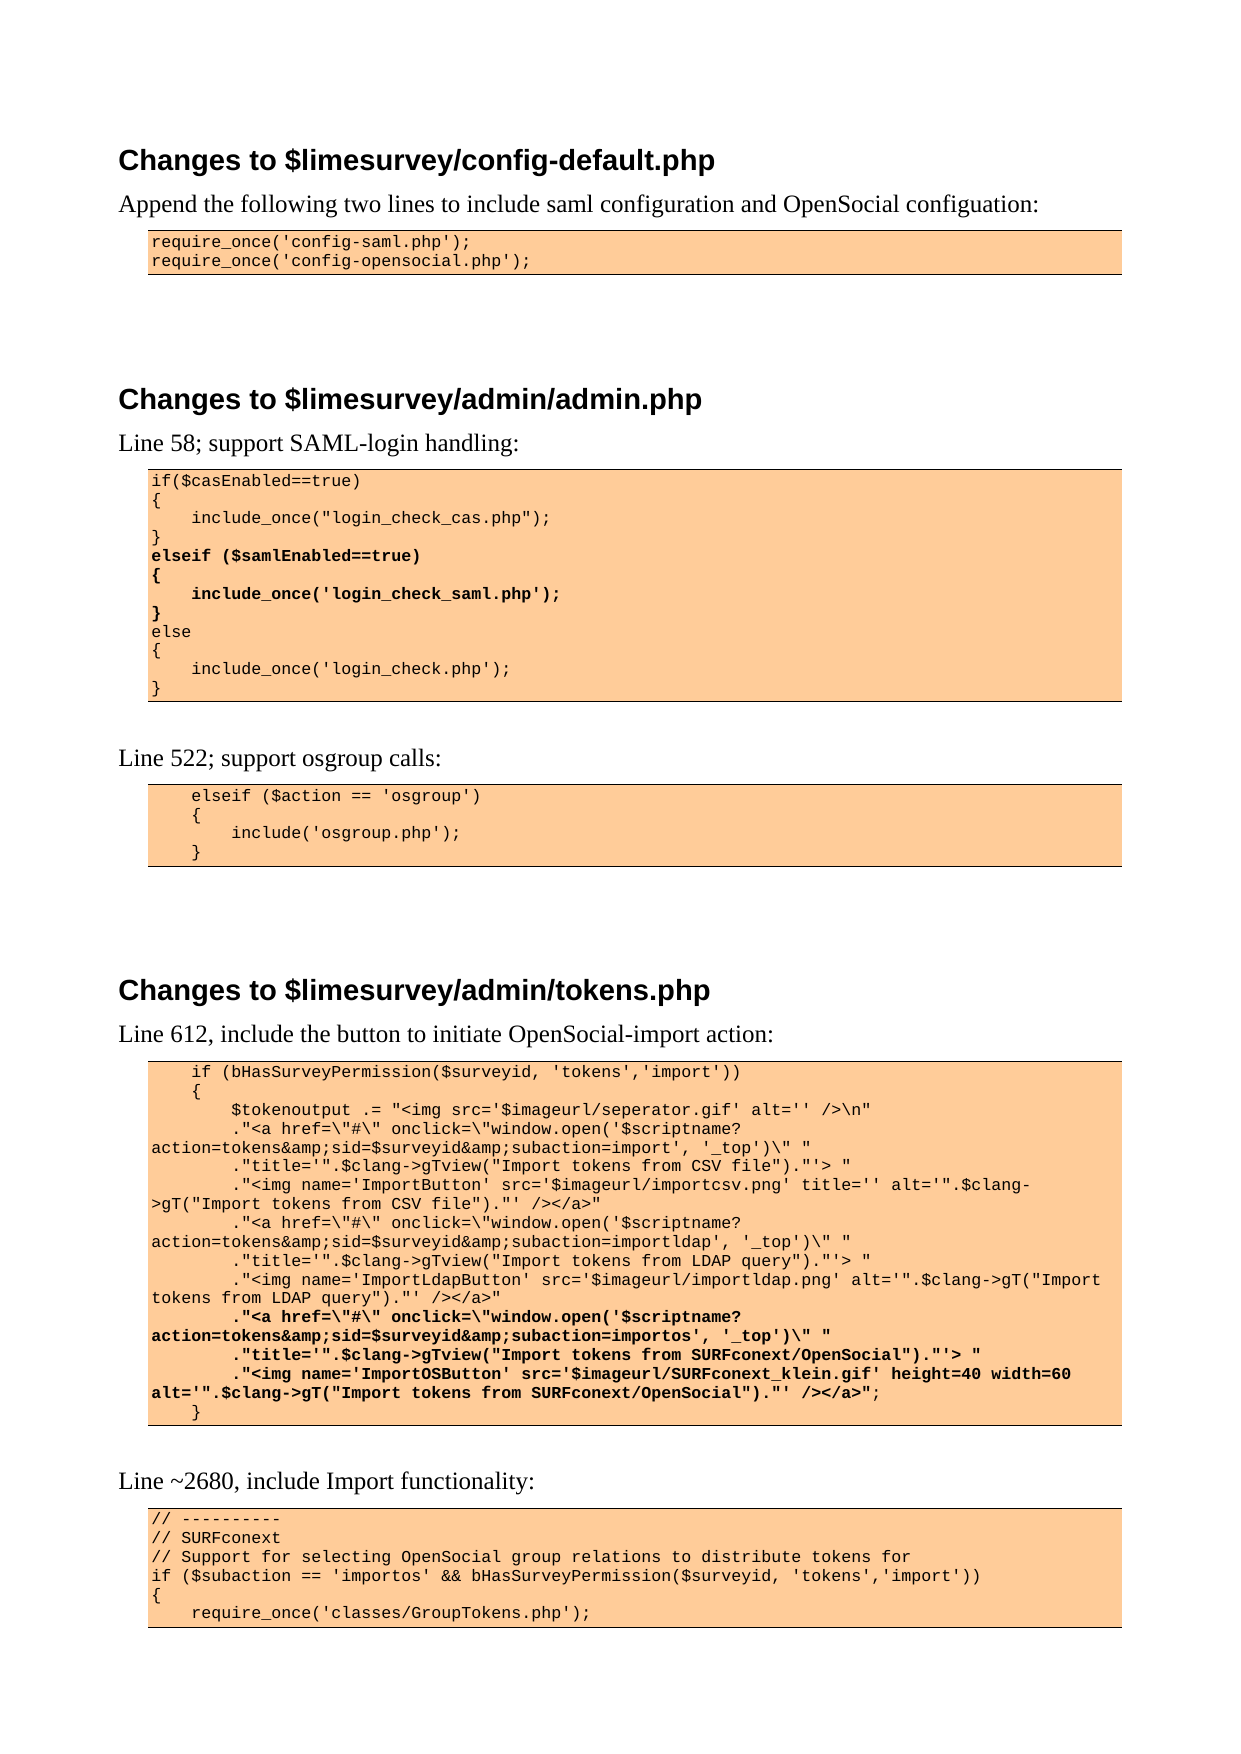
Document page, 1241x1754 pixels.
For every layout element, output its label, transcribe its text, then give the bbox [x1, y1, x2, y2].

text ."<a href=\"#\" onclick=\"window.open('$scriptname?action=tokens&amp;sid=$surveyid&amp;subaction=importos', '_top')\" " [148, 1306, 1122, 1343]
text if($casEnabled==true) [148, 470, 1122, 488]
text include_once('login_check.php'); [148, 658, 1122, 677]
text Line 58; support SAML-login handling: [118, 428, 1122, 457]
text } [148, 677, 1122, 701]
text ."<a href=\"#\" onclick=\"window.open('$scriptname?action=tokens&amp;sid=$surveyid&amp;subaction=importldap', '_top')\" " [148, 1211, 1122, 1249]
text elseif ($action == 'osgroup') [148, 785, 1122, 803]
text include_once('login_check_saml.php'); [148, 582, 1122, 601]
text { [148, 639, 1122, 658]
text ."<img name='ImportLdapButton' src='$imageurl/importldap.png' alt='".$clang->gT("Import tokens from LDAP query")."' /></a>" [148, 1268, 1122, 1306]
text // ---------- [148, 1509, 1122, 1526]
text ."title='".$clang->gTview("Import tokens from SURFconext/OpenSocial")."'> " [148, 1343, 1122, 1362]
subtitle Changes to $limesurvey/config-default.php [118, 143, 1122, 177]
text Append the following two lines to include saml configuration and OpenSocial configuation: [118, 189, 1122, 218]
text { [148, 1583, 1122, 1602]
text $tokenoutput .= "<img src='$imageurl/seperator.gif' alt='' />\n" [148, 1098, 1122, 1117]
text ."title='".$clang->gTview("Import tokens from LDAP query")."'> " [148, 1249, 1122, 1268]
text Line 522; support osgroup calls: [118, 743, 1122, 772]
text if ($subaction == 'importos' && bHasSurveyPermission($surveyid, 'tokens','import')) [148, 1564, 1122, 1583]
text // Support for selecting OpenSocial group relations to distribute tokens for [148, 1545, 1122, 1564]
text elseif ($samlEnabled==true) [148, 544, 1122, 563]
text require_once('config-opensocial.php'); [148, 249, 1122, 274]
subtitle Changes to $limesurvey/admin/tokens.php [118, 973, 1122, 1007]
subtitle Changes to $limesurvey/admin/admin.php [118, 382, 1122, 415]
text include_once("login_check_cas.php"); [148, 507, 1122, 526]
text // SURFconext [148, 1526, 1122, 1545]
text { [148, 488, 1122, 507]
text require_once('config-saml.php'); [148, 231, 1122, 249]
text require_once('classes/GroupTokens.php'); [148, 1602, 1122, 1627]
text Line 612, include the button to initiate OpenSocial-import action: [118, 1019, 1122, 1048]
text ."<img name='ImportOSButton' src='$imageurl/SURFconext_klein.gif' height=40 width=60 alt='".$clang->gT("Import tokens from SURFconext/OpenSocial")."' /></a>"; [148, 1362, 1122, 1400]
text } [148, 841, 1122, 866]
text Line ~2680, include Import functionality: [118, 1466, 1122, 1495]
text { [148, 803, 1122, 822]
text } [148, 526, 1122, 544]
text ."<img name='ImportButton' src='$imageurl/importcsv.png' title='' alt='".$clang->gT("Import tokens from CSV file")."' /></a>" [148, 1174, 1122, 1211]
text if (bHasSurveyPermission($surveyid, 'tokens','import')) [148, 1062, 1122, 1079]
text include('osgroup.php'); [148, 822, 1122, 841]
text } [148, 601, 1122, 620]
text ."title='".$clang->gTview("Import tokens from CSV file")."'> " [148, 1155, 1122, 1174]
text else [148, 620, 1122, 639]
text } [148, 1400, 1122, 1425]
text { [148, 1079, 1122, 1098]
text { [148, 563, 1122, 582]
text ."<a href=\"#\" onclick=\"window.open('$scriptname?action=tokens&amp;sid=$surveyid&amp;subaction=import', '_top')\" " [148, 1117, 1122, 1155]
